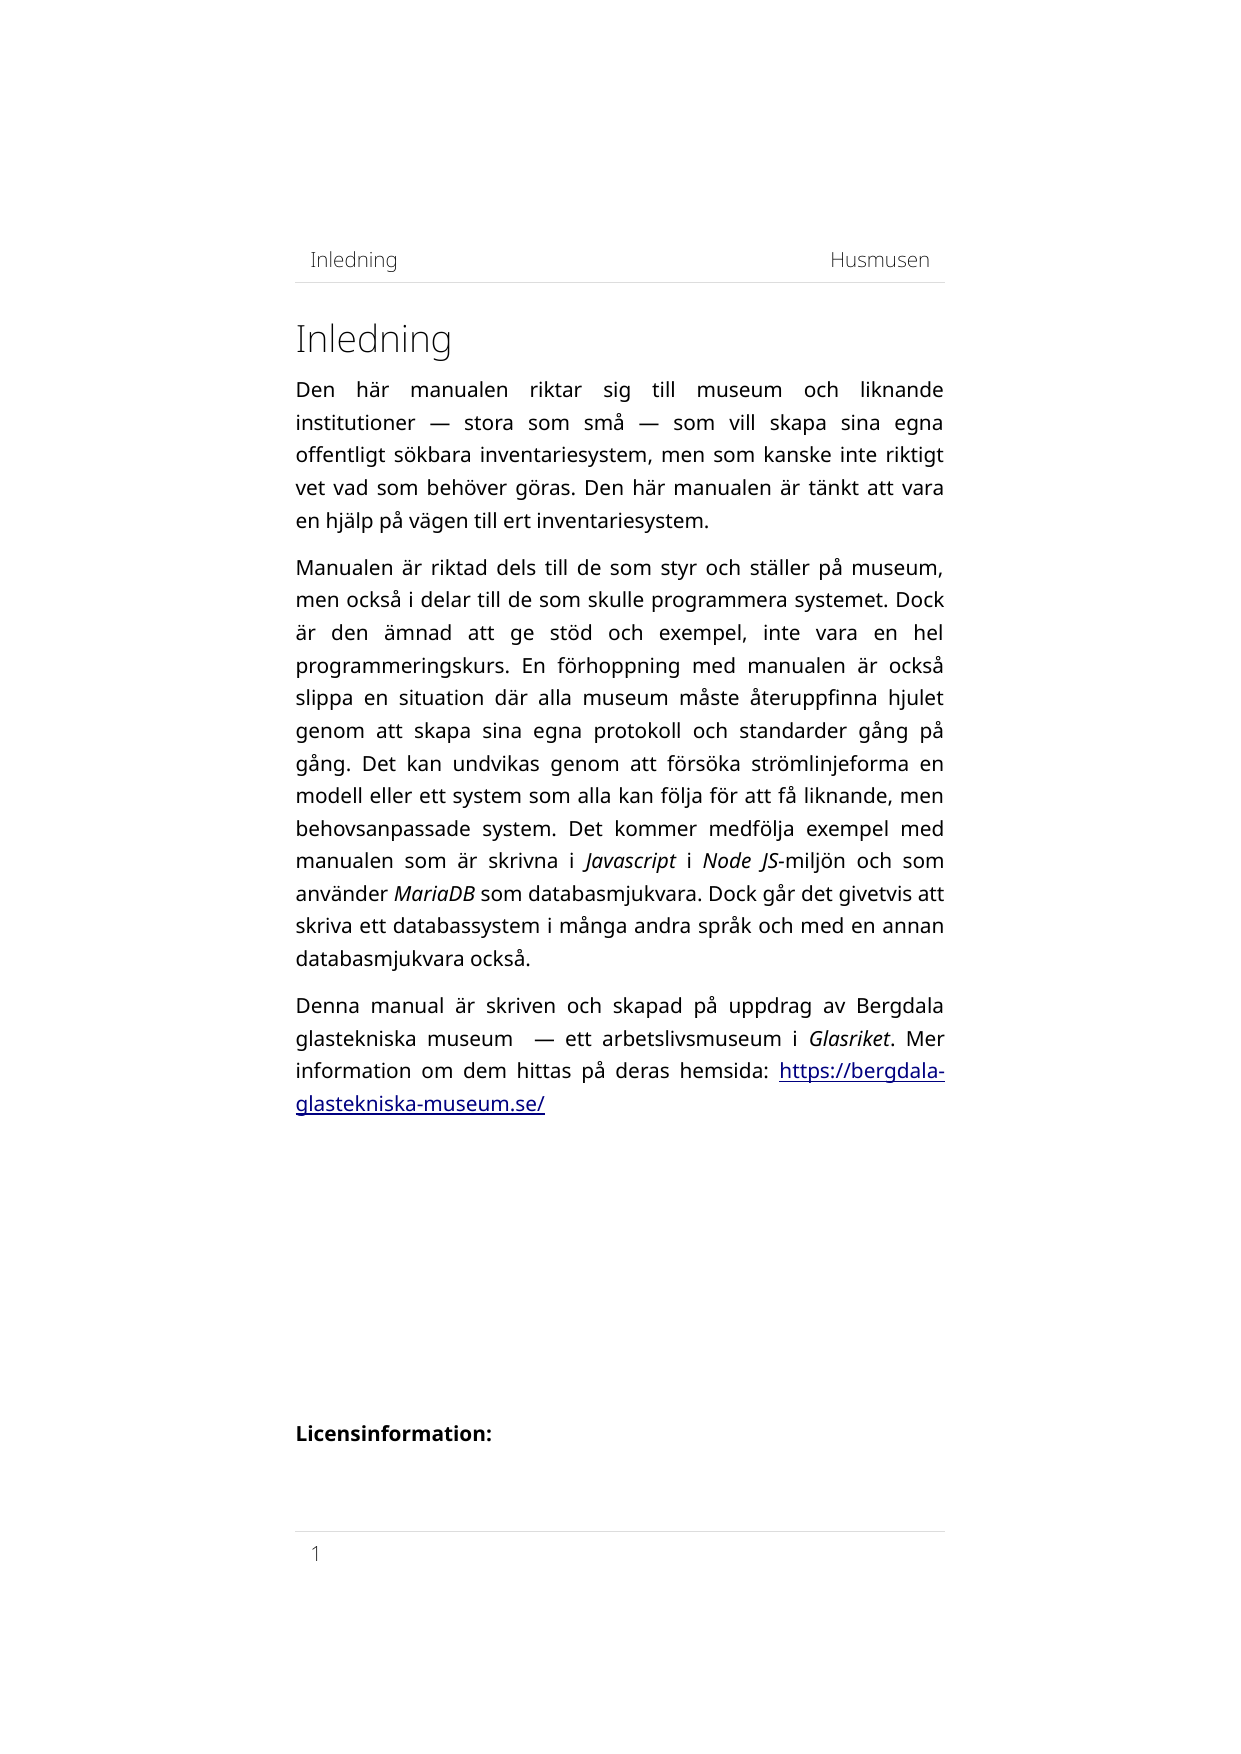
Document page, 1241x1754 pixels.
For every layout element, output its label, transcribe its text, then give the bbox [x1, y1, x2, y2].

subtitle Inledning [295, 312, 945, 363]
text Manualen är riktad dels till de som styr och ställer på museum, men också i delar till de som skulle programmera systemet. Dock är den ämnad att ge stöd och exempel, inte vara en hel programmeringskurs. En förhoppning med manualen är också slippa en situation där alla museum måste återuppfinna hjulet genom att skapa sina egna protokoll och standarder gång på gång. Det kan undvikas genom att försöka strömlinjeforma en modell eller ett system som alla kan följa för att få liknande, men behovsanpassade system. Det kommer medfölja exempel med manualen som är skrivna i Javascript i Node JS-miljön och som använder MariaDB som databasmjukvara. Dock går det givetvis att skriva ett databassystem i många andra språk och med en annan databasmjukvara också. [295, 553, 945, 973]
text Den här manualen riktar sig till museum och liknande institutioner — stora som små — som vill skapa sina egna offentligt sökbara inventariesystem, men som kanske inte riktigt vet vad som behöver göras. Den här manualen är tänkt att vara en hjälp på vägen till ert inventariesystem. [295, 375, 945, 534]
text Licensinformation: [295, 1419, 945, 1448]
text Denna manual är skriven och skapad på uppdrag av Bergdala glastekniska museum — ett arbetslivsmuseum i Glasriket. Mer information om dem hittas på deras hemsida: https://bergdala-glastekniska-museum.se/ [295, 991, 945, 1118]
